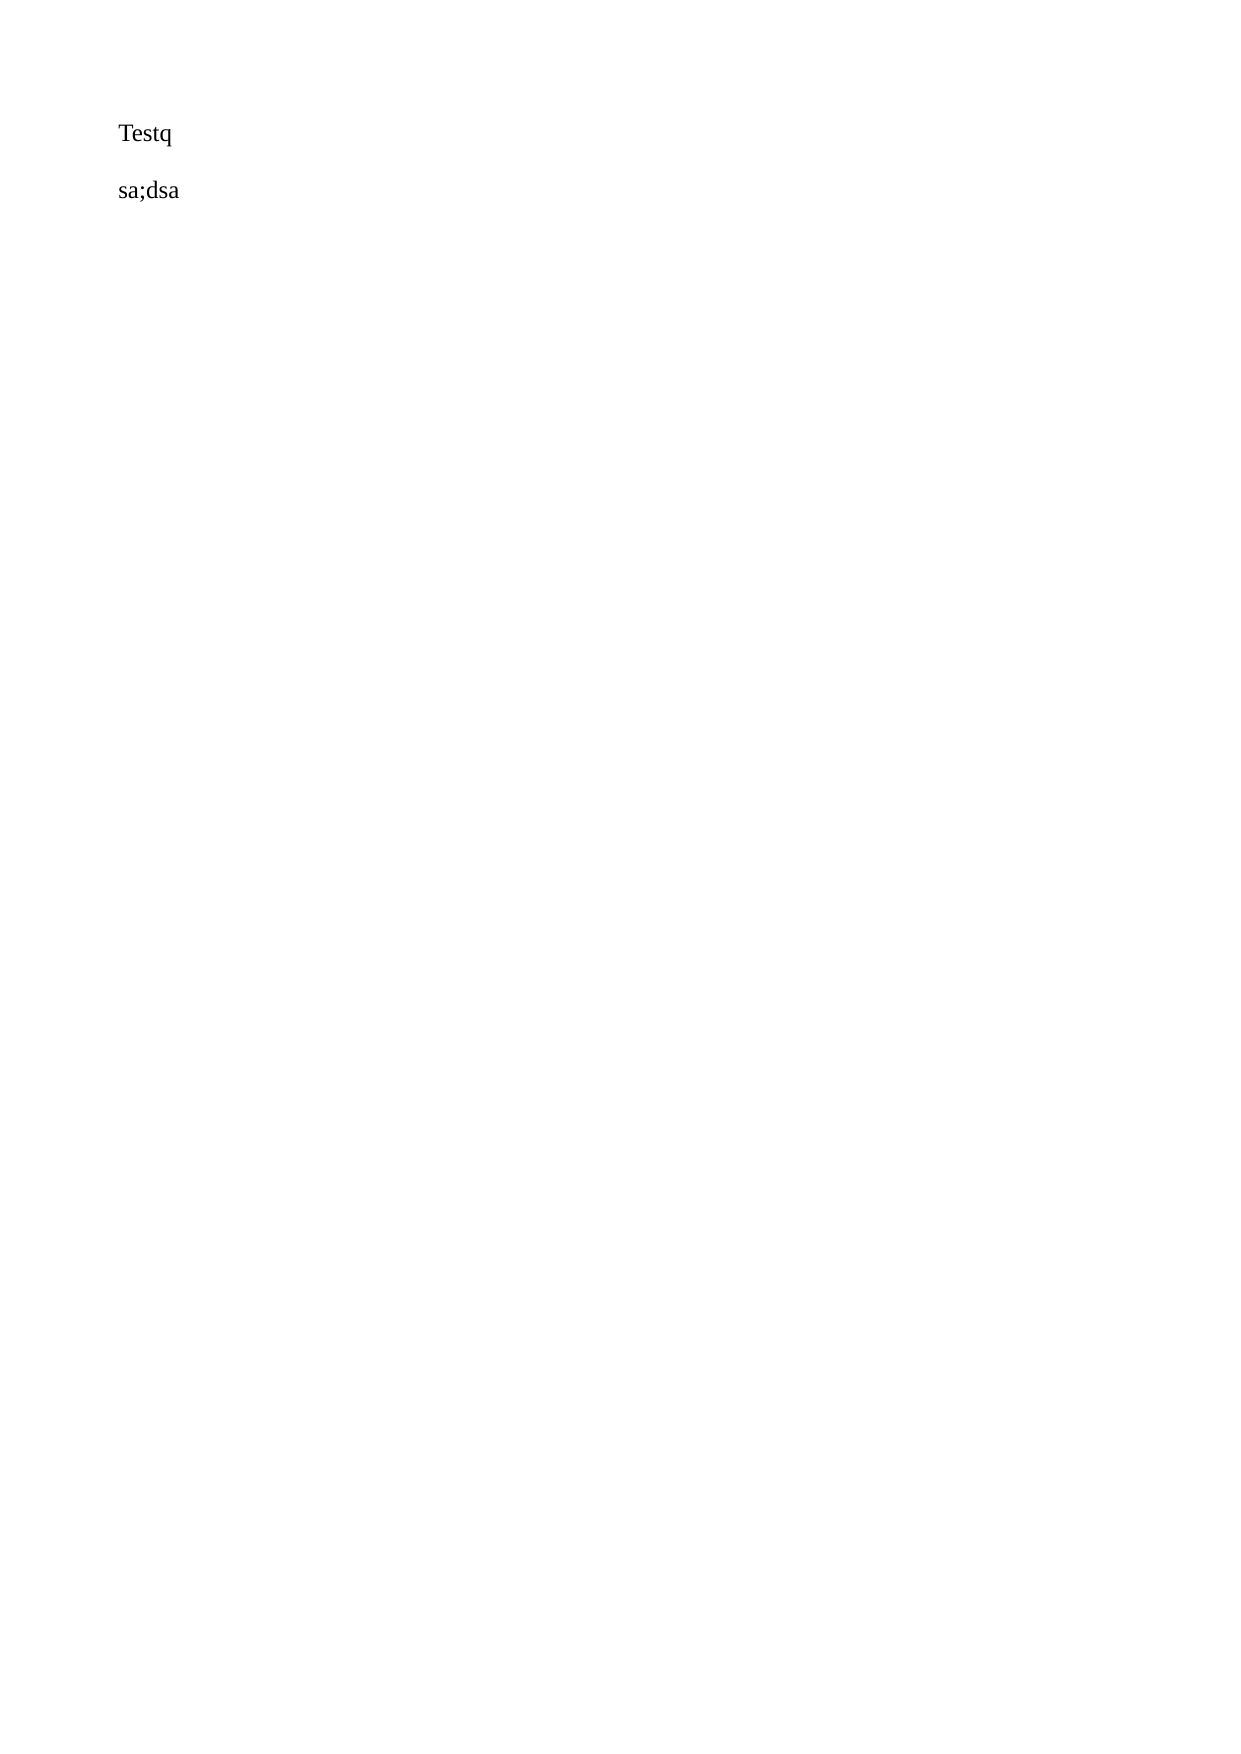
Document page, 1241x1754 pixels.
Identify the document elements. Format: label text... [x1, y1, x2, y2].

text sa;dsa [118, 176, 1122, 204]
text Testq [118, 118, 1122, 147]
